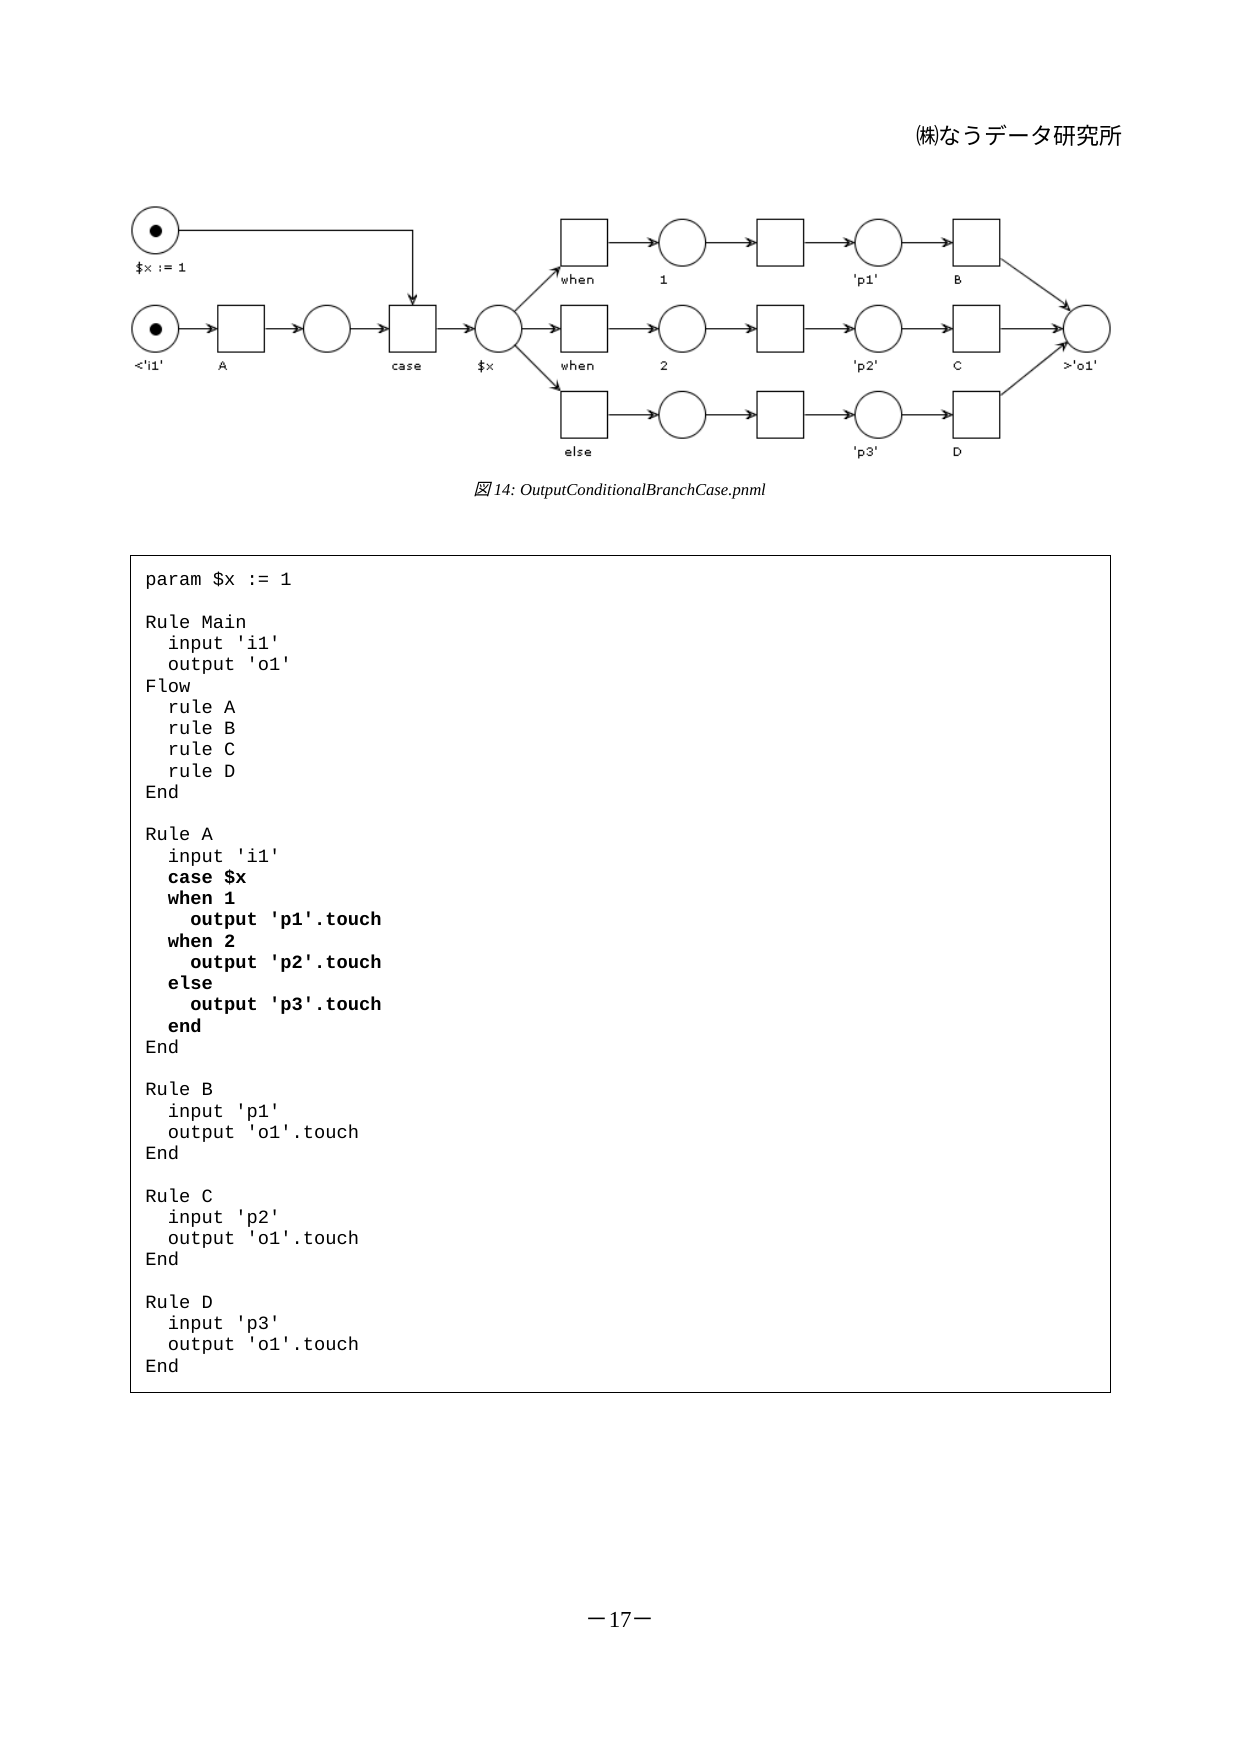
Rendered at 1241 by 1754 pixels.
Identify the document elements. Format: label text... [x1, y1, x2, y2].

picture [118, 193, 1123, 477]
text 図 14: OutputConditionalBranchCase.pnml [118, 477, 1122, 500]
text param $x := 1 Rule Main input 'i1' output 'o1' Flow rule A rule B rule C rule D End Rule A input 'i1' case $x when 1 output 'p1'.touch when 2 output 'p2'.touch else output 'p3'.touch end End Rule B input 'p1' output 'o1'.touch End Rule C input 'p2' output 'o1'.touch End Rule D input 'p3' output 'o1'.touch End [131, 556, 1110, 1392]
